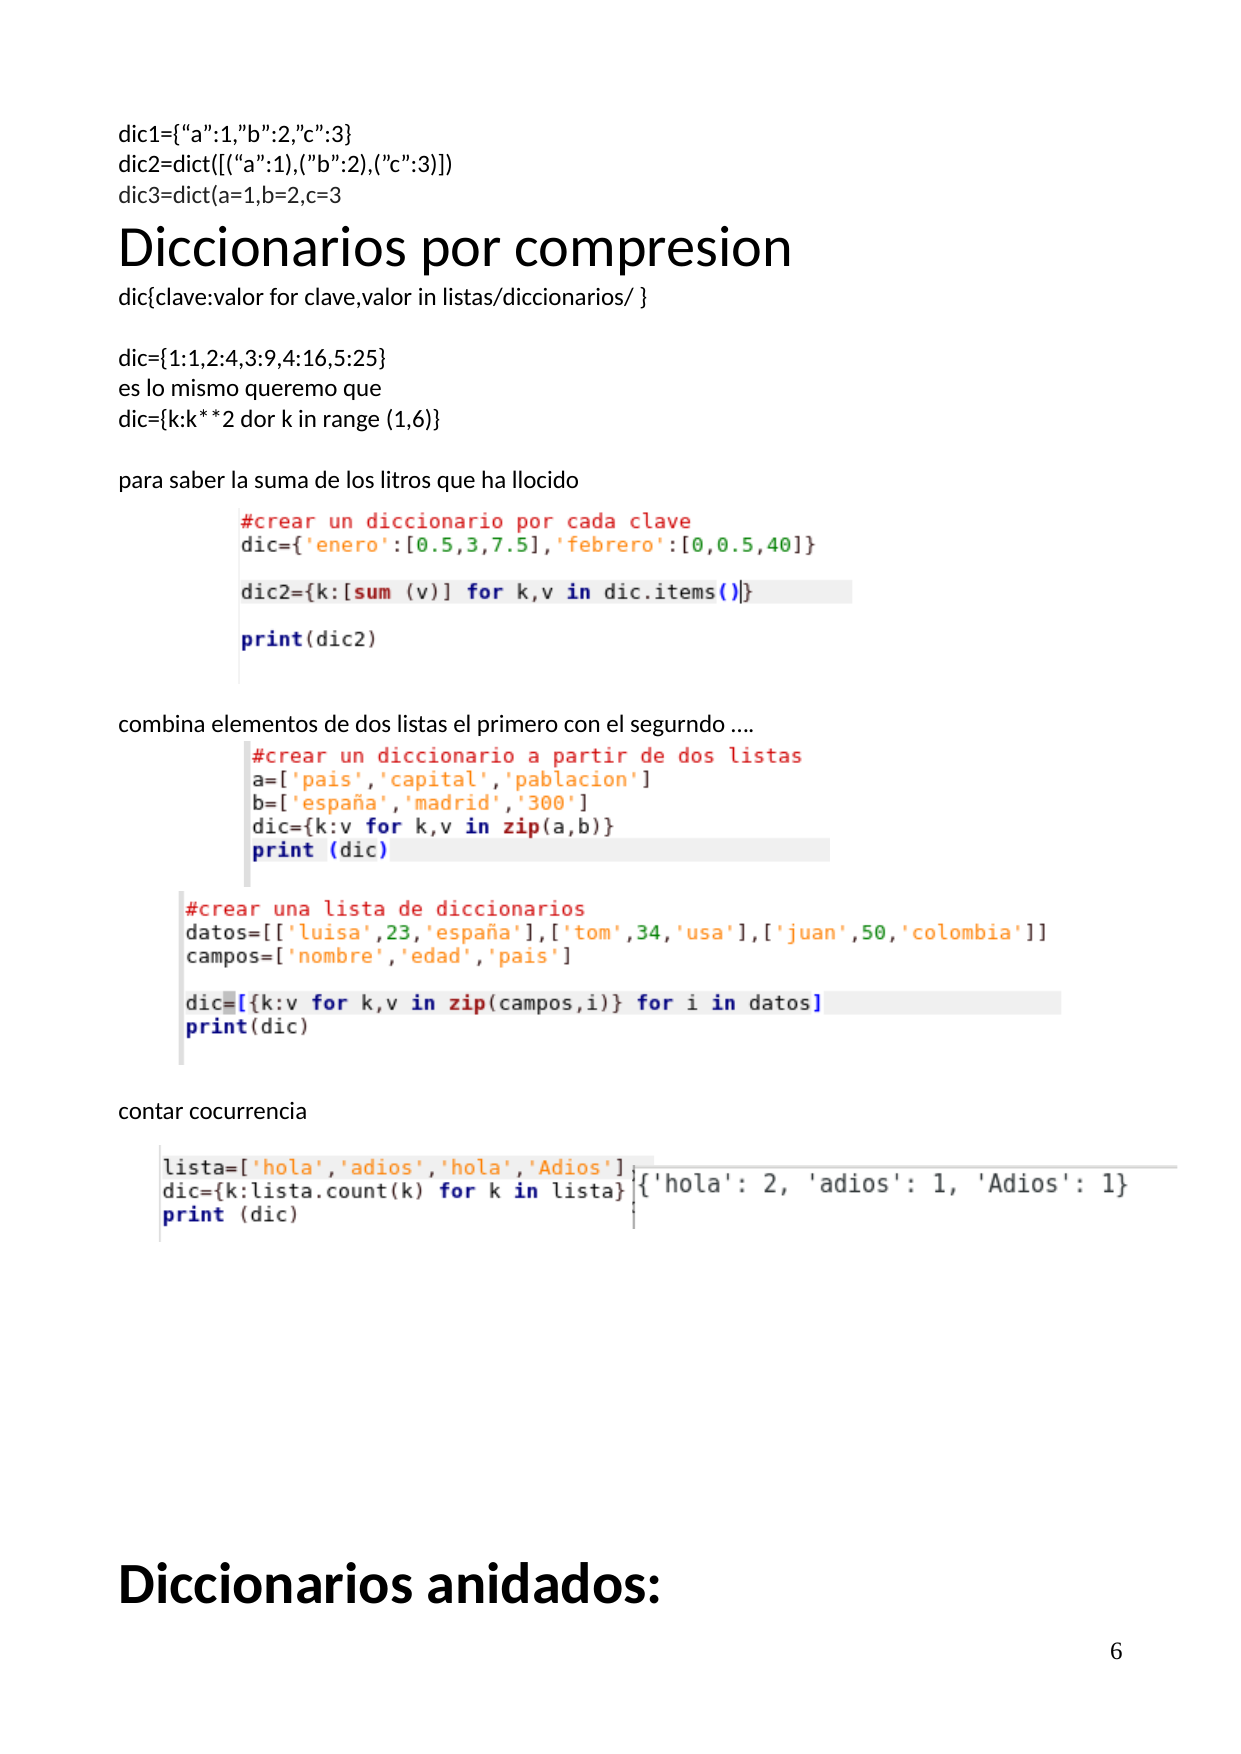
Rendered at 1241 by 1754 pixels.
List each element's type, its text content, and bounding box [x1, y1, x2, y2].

text dic3=dict(a=1,b=2,c=3 [118, 179, 1122, 210]
text dic={k:k**2 dor k in range (1,6)} [118, 403, 1122, 433]
picture [178, 891, 1062, 1065]
text dic={1:1,2:4,3:9,4:16,5:25} [118, 342, 1122, 372]
text Diccionarios por compresion [118, 210, 1122, 281]
text dic2=dict([(“a”:1),(”b”:2),(”c”:3)]) [118, 149, 1122, 179]
text dic{clave:valor for clave,valor in listas/diccionarios/ } [118, 281, 1122, 311]
picture [243, 741, 830, 887]
text combina elementos de dos listas el primero con el segurndo …. [118, 708, 1122, 739]
text dic1={“a”:1,”b”:2,”c”:3} [118, 118, 1122, 149]
text es lo mismo queremo que [118, 372, 1122, 403]
text para saber la suma de los litros que ha llocido [118, 464, 1122, 494]
text contar cocurrencia [118, 1095, 1122, 1126]
picture [158, 1145, 1178, 1242]
text Diccionarios anidados: [118, 1547, 1122, 1618]
picture [238, 508, 853, 684]
